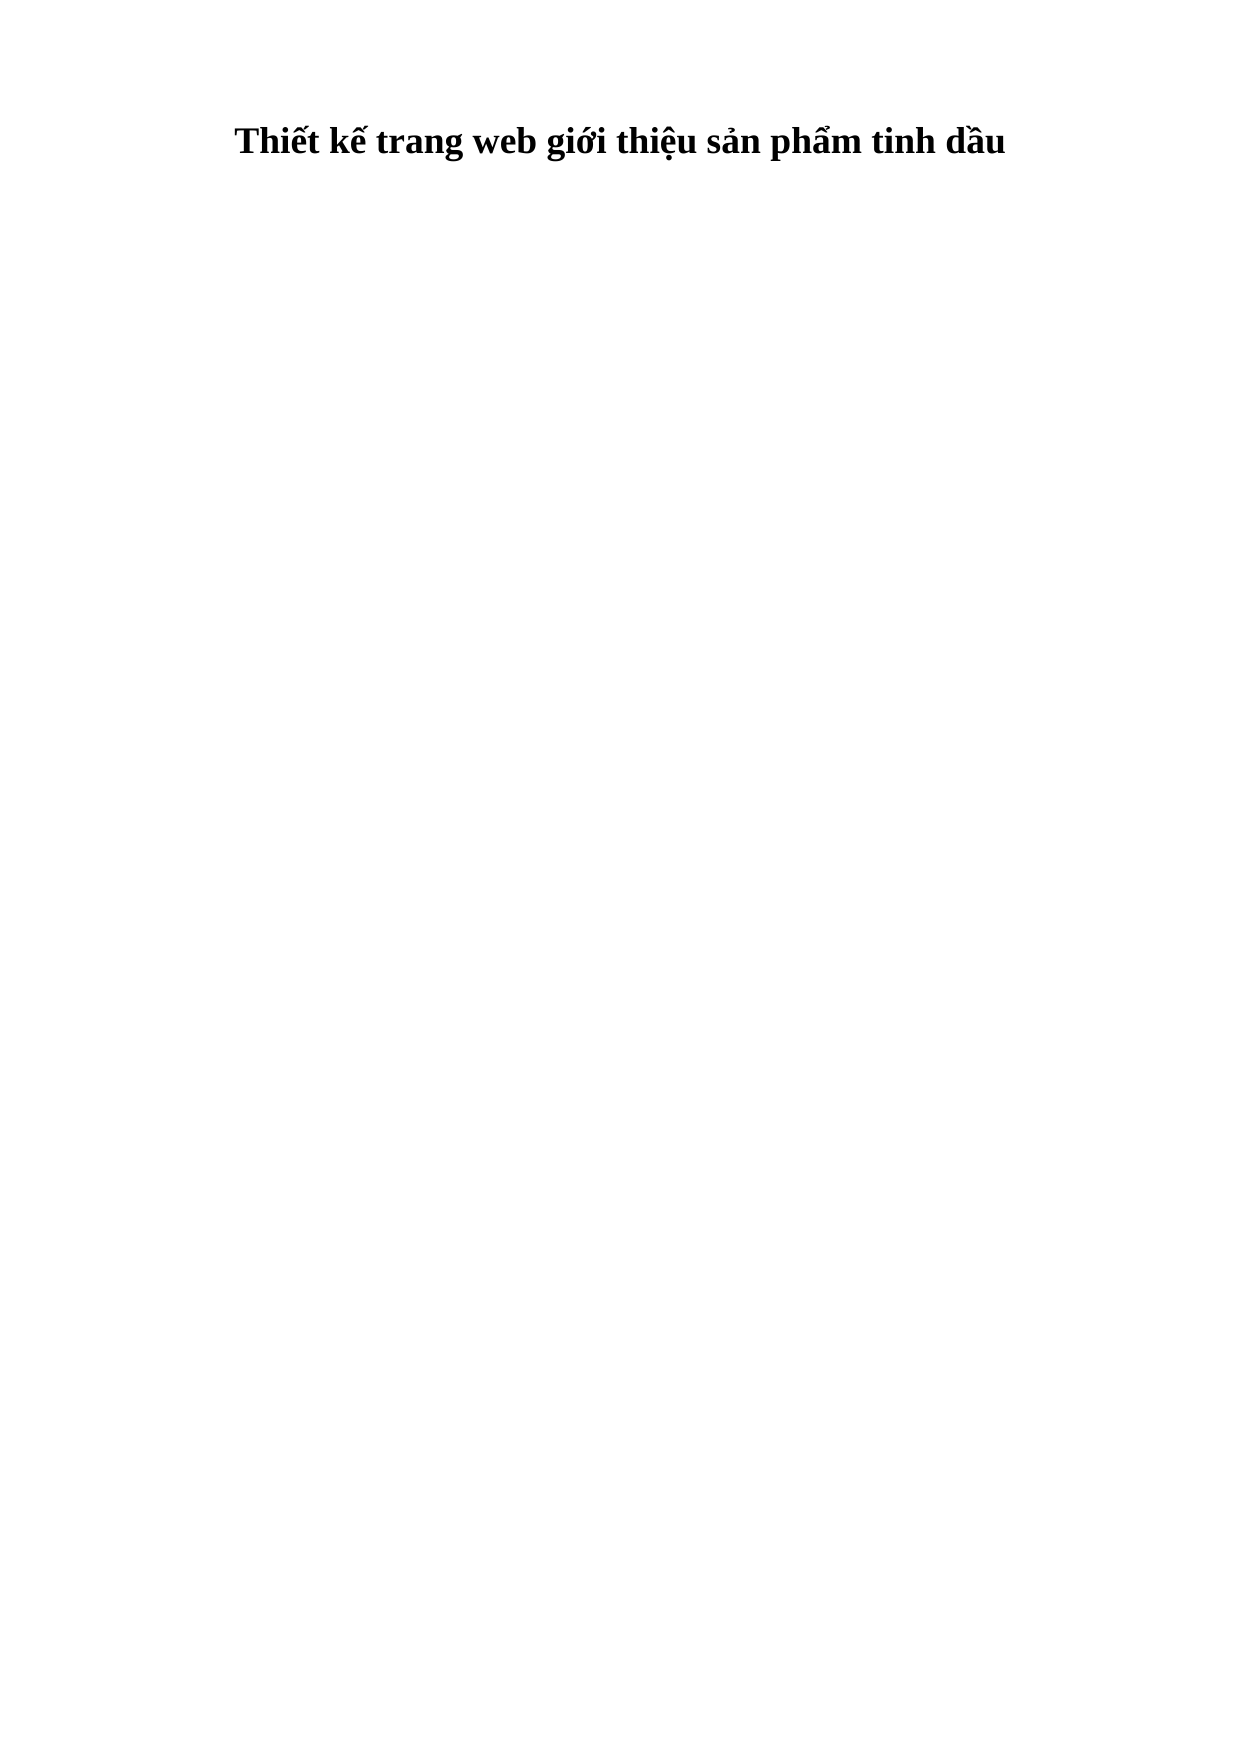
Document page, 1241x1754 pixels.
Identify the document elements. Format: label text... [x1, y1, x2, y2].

text Thiết kế trang web giới thiệu sản phẩm tinh dầu [118, 118, 1122, 161]
